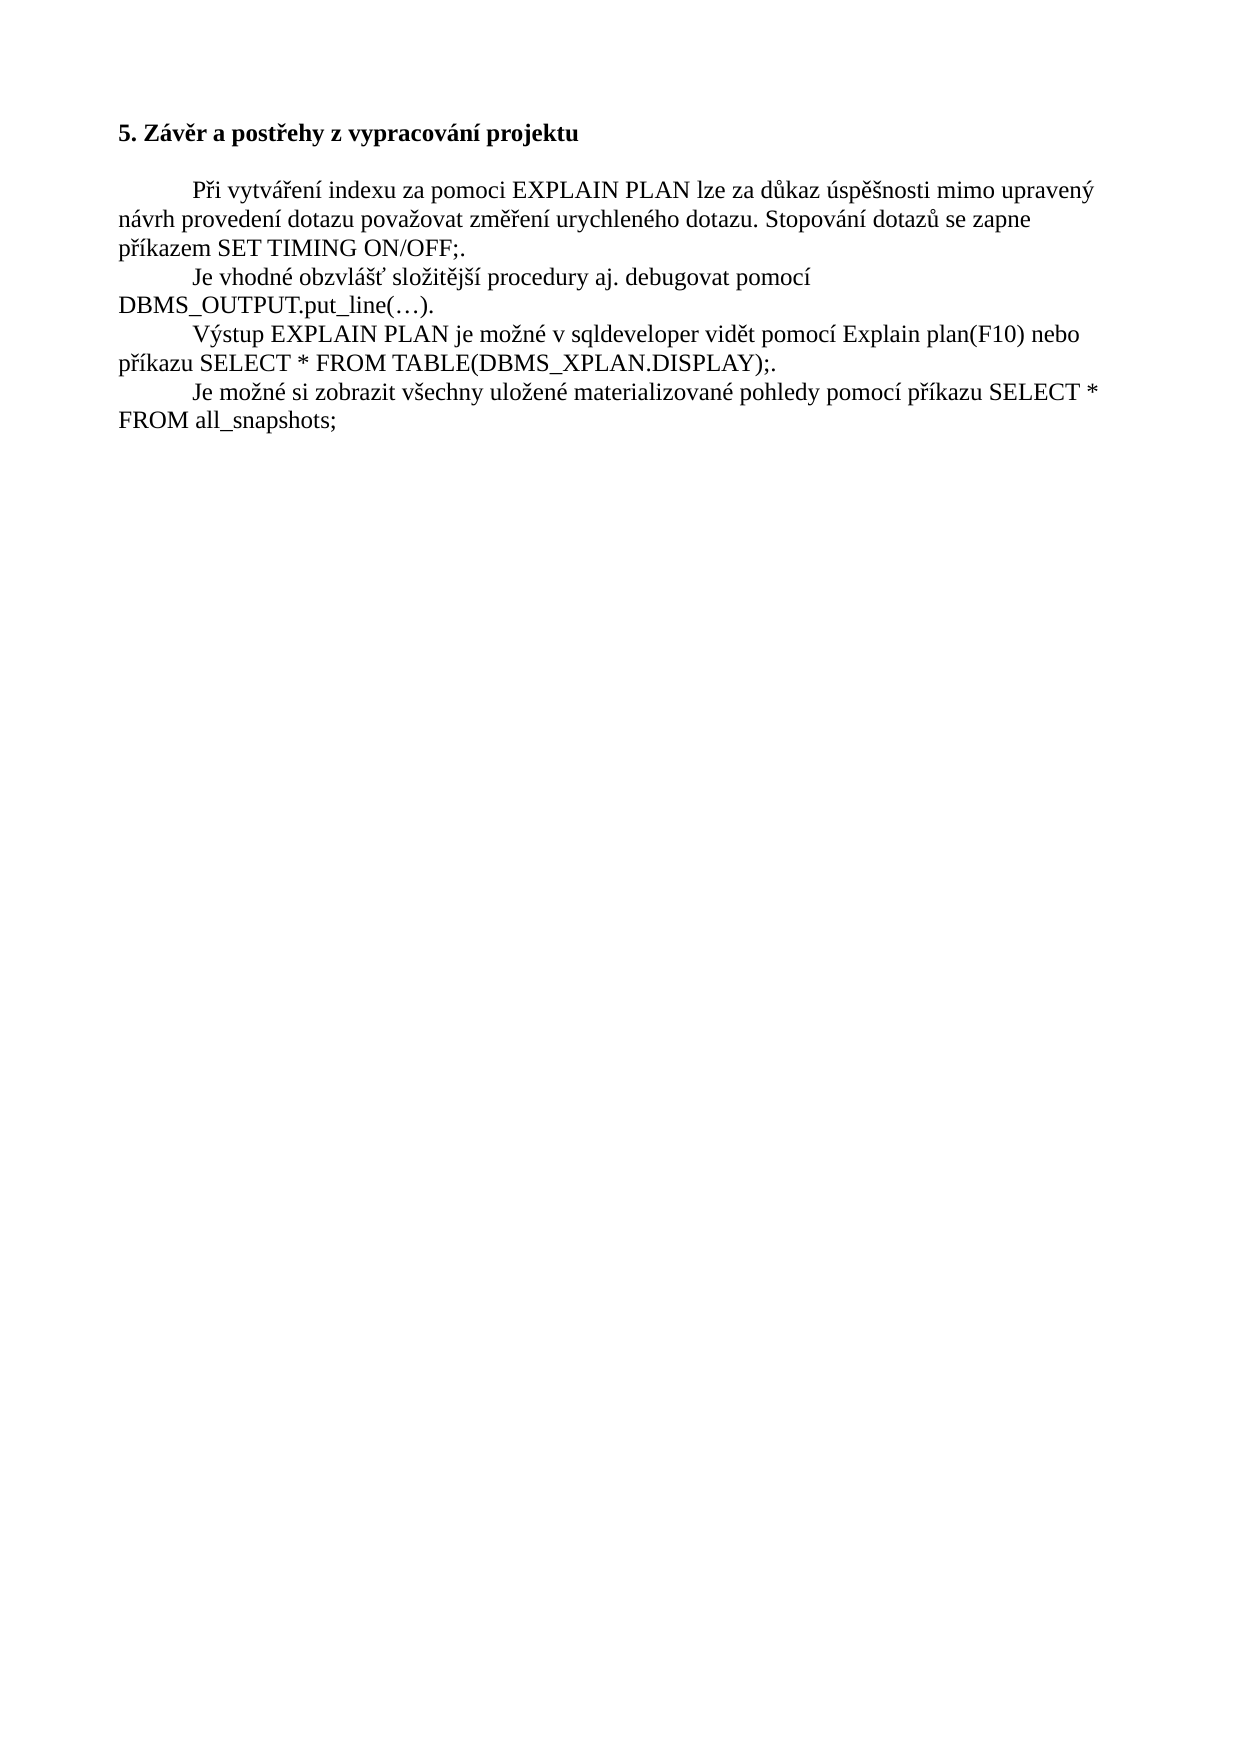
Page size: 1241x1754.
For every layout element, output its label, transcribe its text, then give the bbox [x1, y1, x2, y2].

text Je možné si zobrazit všechny uložené materializované pohledy pomocí příkazu SELECT * [118, 377, 1122, 406]
text Při vytváření indexu za pomoci EXPLAIN PLAN lze za důkaz úspěšnosti mimo upravený návrh provedení dotazu považovat změření urychleného dotazu. Stopování dotazů se zapne příkazem SET TIMING ON/OFF;. [118, 176, 1122, 262]
text 5. Závěr a postřehy z vypracování projektu [118, 118, 1122, 147]
text Je vhodné obzvlášť složitější procedury aj. debugovat pomocí DBMS_OUTPUT.put_line(…). [118, 262, 1122, 319]
text Výstup EXPLAIN PLAN je možné v sqldeveloper vidět pomocí Explain plan(F10) nebo příkazu SELECT * FROM TABLE(DBMS_XPLAN.DISPLAY);. [118, 319, 1122, 377]
text FROM all_snapshots; [118, 406, 1122, 434]
